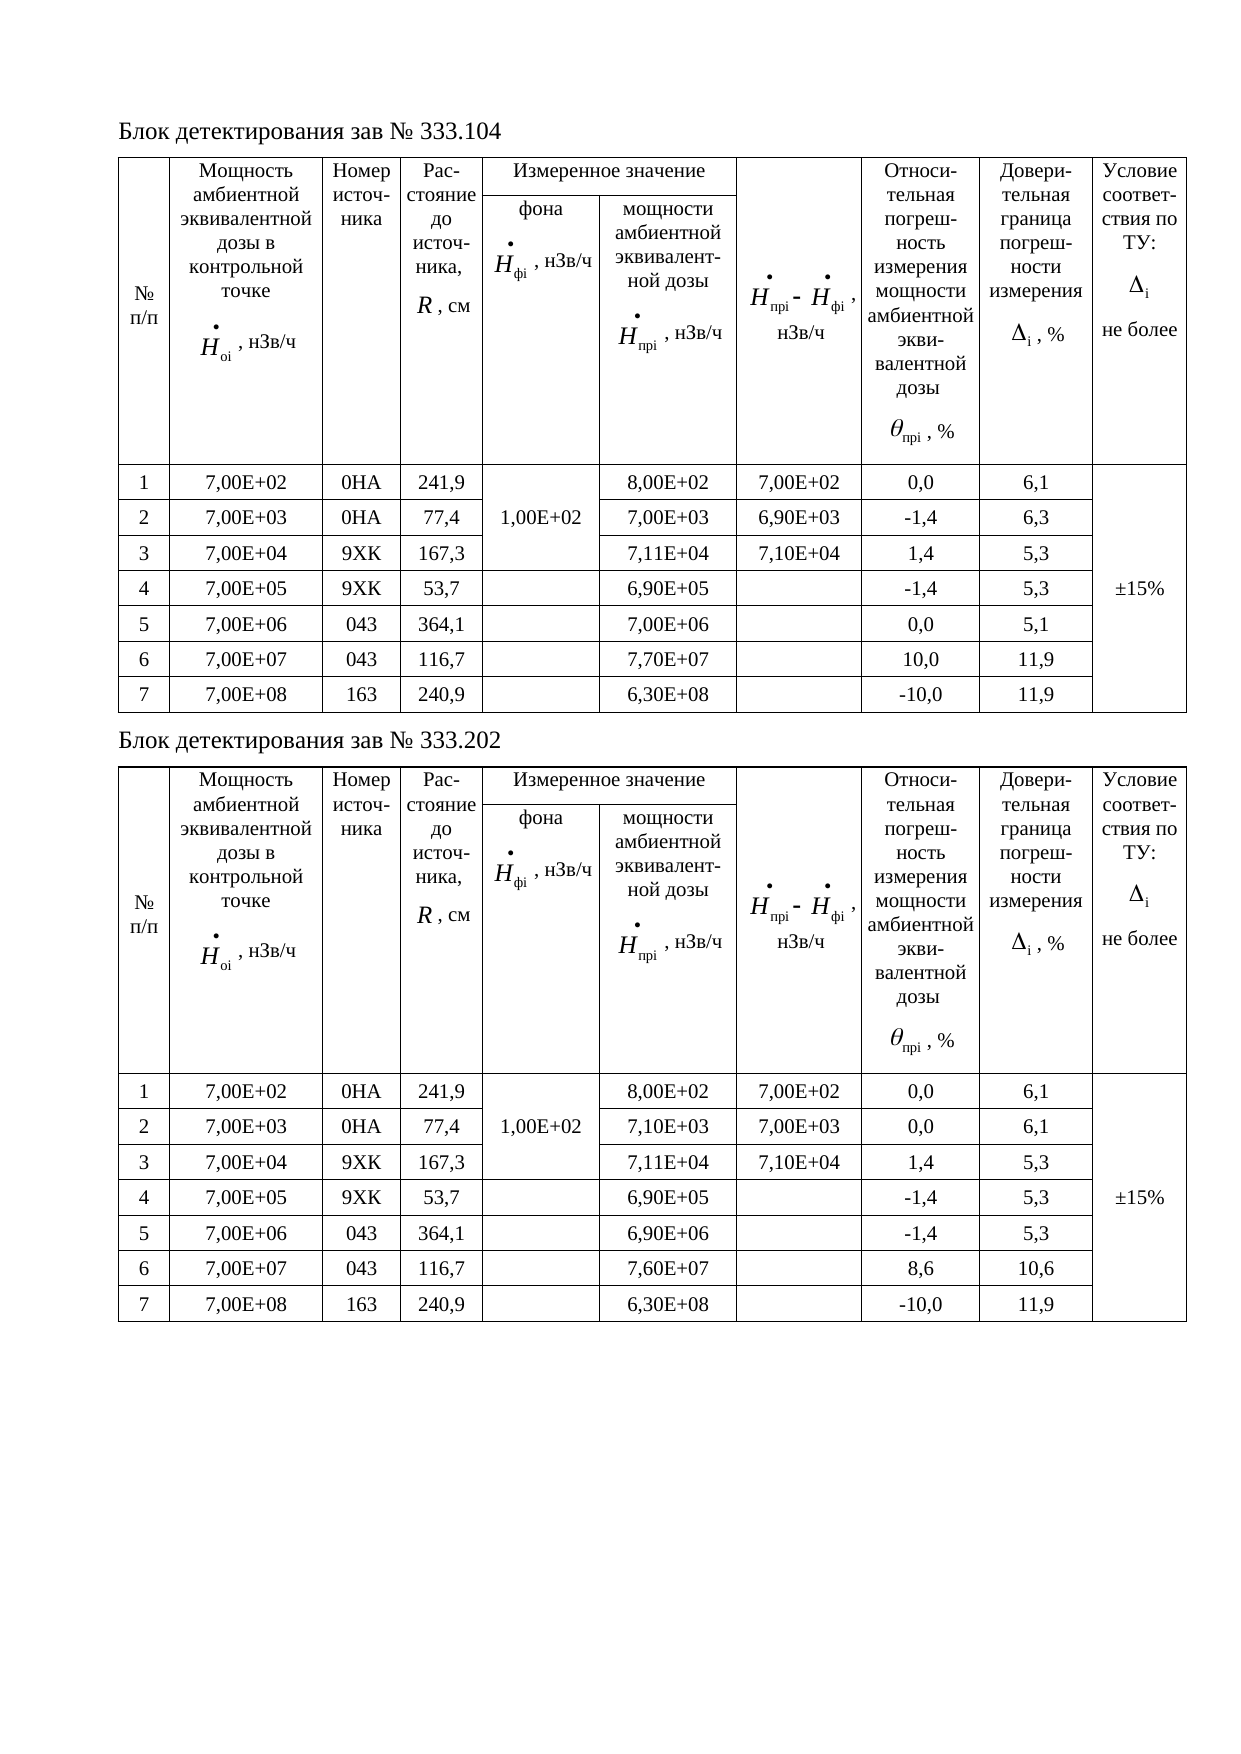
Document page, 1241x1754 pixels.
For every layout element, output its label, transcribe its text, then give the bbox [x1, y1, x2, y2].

table_cell 6,30E+08 [600, 677, 736, 712]
table_cell 163 [323, 677, 400, 712]
table_header Довери-тельная граница погреш-ности измерения , % [980, 768, 1092, 1073]
table_cell 7,00E+03 [170, 1109, 322, 1144]
table_cell 11,9 [980, 677, 1092, 712]
table_header Номер источ-ника [323, 768, 400, 1073]
table_cell -1,4 [862, 1216, 979, 1250]
table_cell 11,9 [980, 1286, 1092, 1321]
table_cell 7,00E+05 [170, 1180, 322, 1214]
table_header Рас-стояние до источ-ника, , см [401, 158, 482, 464]
table_cell 0,0 [862, 606, 979, 641]
table_cell 5 [119, 1216, 169, 1250]
table_cell 043 [323, 642, 400, 676]
table_cell 7,00E+06 [170, 1216, 322, 1250]
table_cell 10,6 [980, 1251, 1092, 1285]
table_cell 6,1 [980, 1109, 1092, 1144]
table_cell 7 [119, 677, 169, 712]
table_cell [737, 677, 861, 712]
table_cell 7,00E+03 [170, 500, 322, 534]
table_cell 8,6 [862, 1251, 979, 1285]
table_header Довери-тельная граница погреш-ности измерения , % [980, 158, 1092, 464]
table_cell 364,1 [401, 1216, 482, 1250]
table_cell 6,1 [980, 465, 1092, 499]
table_cell 53,7 [401, 1180, 482, 1214]
table_cell 0НА [323, 1109, 400, 1144]
table_cell 043 [323, 1251, 400, 1285]
table_cell 8,00E+02 [600, 465, 736, 499]
table_cell 7,00E+02 [737, 1074, 861, 1108]
text Блок детектирования зав № 333.104 [118, 116, 1194, 144]
table_cell 7,00E+02 [170, 465, 322, 499]
table_cell 7 [119, 1286, 169, 1321]
table_cell [737, 571, 861, 605]
table_cell 9ХК [323, 1145, 400, 1179]
table_cell 9ХК [323, 571, 400, 605]
table_header Мощность амбиентной эквивалентной дозы в контрольной точке , нЗв/ч [170, 158, 322, 464]
table_cell 167,3 [401, 1145, 482, 1179]
table_cell [737, 642, 861, 676]
table_cell 2 [119, 1109, 169, 1144]
table_cell 53,7 [401, 571, 482, 605]
table_cell 7,60E+07 [600, 1251, 736, 1285]
table_cell -10,0 [862, 677, 979, 712]
table_cell 1,00E+02 [483, 465, 599, 570]
table_cell 7,00E+03 [737, 1109, 861, 1144]
table_cell 0,0 [862, 1109, 979, 1144]
table_header Рас-стояние до источ-ника, , см [401, 768, 482, 1073]
table_header Относи-тельная погреш-ность измерения мощности амбиентной экви-валентной дозы , % [862, 768, 979, 1073]
table_header Мощность амбиентной эквивалентной дозы в контрольной точке , нЗв/ч [170, 768, 322, 1073]
table_cell -1,4 [862, 1180, 979, 1214]
table_cell 9ХК [323, 1180, 400, 1214]
table_cell 167,3 [401, 536, 482, 570]
table_cell мощности амбиентной эквивалент-ной дозы , нЗв/ч [600, 196, 736, 464]
table_cell [483, 1286, 599, 1321]
table_cell 7,11E+04 [600, 1145, 736, 1179]
table_cell 7,00E+08 [170, 1286, 322, 1321]
table_cell 7,10E+03 [600, 1109, 736, 1144]
table_cell [483, 642, 599, 676]
table_cell [483, 1216, 599, 1250]
table_cell 240,9 [401, 677, 482, 712]
table_cell 0НА [323, 500, 400, 534]
table_cell 7,00E+04 [170, 1145, 322, 1179]
table_cell 043 [323, 606, 400, 641]
table_cell 116,7 [401, 1251, 482, 1285]
table_cell -10,0 [862, 1286, 979, 1321]
table_cell 7,00E+06 [170, 606, 322, 641]
table_header № п/п [119, 768, 169, 1073]
table_cell 6,90E+05 [600, 571, 736, 605]
table_cell 6,30E+08 [600, 1286, 736, 1321]
table_cell 364,1 [401, 606, 482, 641]
table_cell 5,3 [980, 1180, 1092, 1214]
table_cell 0,0 [862, 465, 979, 499]
table_cell 7,00E+07 [170, 642, 322, 676]
table_cell 5,3 [980, 536, 1092, 570]
table_header Измеренное значение [483, 158, 736, 195]
table_header Номер источ-ника [323, 158, 400, 464]
table_cell 5,3 [980, 1145, 1092, 1179]
table_header Измеренное значение [483, 768, 736, 804]
table_cell 9ХК [323, 536, 400, 570]
table_cell [737, 1180, 861, 1214]
table_cell 3 [119, 536, 169, 570]
table_cell 1,00E+02 [483, 1074, 599, 1179]
table_cell 5,3 [980, 1216, 1092, 1250]
table_header Условие соответ-ствия по ТУ: не более [1093, 158, 1186, 464]
table_cell -1,4 [862, 571, 979, 605]
table_cell 7,10E+04 [737, 536, 861, 570]
table_cell 4 [119, 1180, 169, 1214]
table_cell фона , нЗв/ч [483, 196, 599, 464]
table_cell 7,11E+04 [600, 536, 736, 570]
table_cell 0,0 [862, 1074, 979, 1108]
table_cell 1,4 [862, 536, 979, 570]
table_cell 1,4 [862, 1145, 979, 1179]
table_cell 0НА [323, 1074, 400, 1108]
table_cell фона , нЗв/ч [483, 805, 599, 1073]
table_cell 5 [119, 606, 169, 641]
table_cell 5,3 [980, 571, 1092, 605]
table_cell [737, 606, 861, 641]
table_cell 6 [119, 1251, 169, 1285]
table_cell [483, 1180, 599, 1214]
table_cell 7,70E+07 [600, 642, 736, 676]
table_cell [737, 1251, 861, 1285]
table_cell мощности амбиентной эквивалент-ной дозы , нЗв/ч [600, 805, 736, 1073]
table_header № п/п [119, 158, 169, 464]
table_cell 1 [119, 465, 169, 499]
table_header Относи-тельная погреш-ность измерения мощности амбиентной экви-валентной дозы , % [862, 158, 979, 464]
table_cell 241,9 [401, 1074, 482, 1108]
table_cell [737, 1286, 861, 1321]
table_cell 6,90E+03 [737, 500, 861, 534]
table_cell 77,4 [401, 1109, 482, 1144]
table_cell 7,00E+02 [170, 1074, 322, 1108]
table_cell 7,00E+04 [170, 536, 322, 570]
table_header Условие соответ-ствия по ТУ: не более [1093, 768, 1186, 1073]
table_cell 4 [119, 571, 169, 605]
table_cell -1,4 [862, 500, 979, 534]
table_cell 6 [119, 642, 169, 676]
table_cell 7,00E+06 [600, 606, 736, 641]
text Блок детектирования зав № 333.202 [118, 725, 1194, 754]
table_cell 2 [119, 500, 169, 534]
table_cell 11,9 [980, 642, 1092, 676]
table_cell 6,90E+06 [600, 1216, 736, 1250]
table_cell 0НА [323, 465, 400, 499]
table_header , нЗв/ч [737, 768, 861, 1073]
table_cell 77,4 [401, 500, 482, 534]
table_cell [737, 1216, 861, 1250]
table_cell 7,10E+04 [737, 1145, 861, 1179]
table_cell 116,7 [401, 642, 482, 676]
table_cell 240,9 [401, 1286, 482, 1321]
table_cell 7,00E+08 [170, 677, 322, 712]
table_cell [483, 606, 599, 641]
table_cell 10,0 [862, 642, 979, 676]
table_cell 6,1 [980, 1074, 1092, 1108]
table_header , нЗв/ч [737, 158, 861, 464]
table_cell 7,00E+05 [170, 571, 322, 605]
table_cell 7,00E+03 [600, 500, 736, 534]
table_cell 241,9 [401, 465, 482, 499]
table_cell 043 [323, 1216, 400, 1250]
table_cell 163 [323, 1286, 400, 1321]
table_cell [483, 571, 599, 605]
table_cell 8,00E+02 [600, 1074, 736, 1108]
table_cell 6,90E+05 [600, 1180, 736, 1214]
table_cell ±15% [1093, 465, 1186, 712]
table_cell 5,1 [980, 606, 1092, 641]
table_cell ±15% [1093, 1074, 1186, 1321]
table_cell 3 [119, 1145, 169, 1179]
table_cell [483, 677, 599, 712]
table_cell 7,00E+07 [170, 1251, 322, 1285]
table_cell 6,3 [980, 500, 1092, 534]
table_cell [483, 1251, 599, 1285]
table_cell 7,00E+02 [737, 465, 861, 499]
table_cell 1 [119, 1074, 169, 1108]
